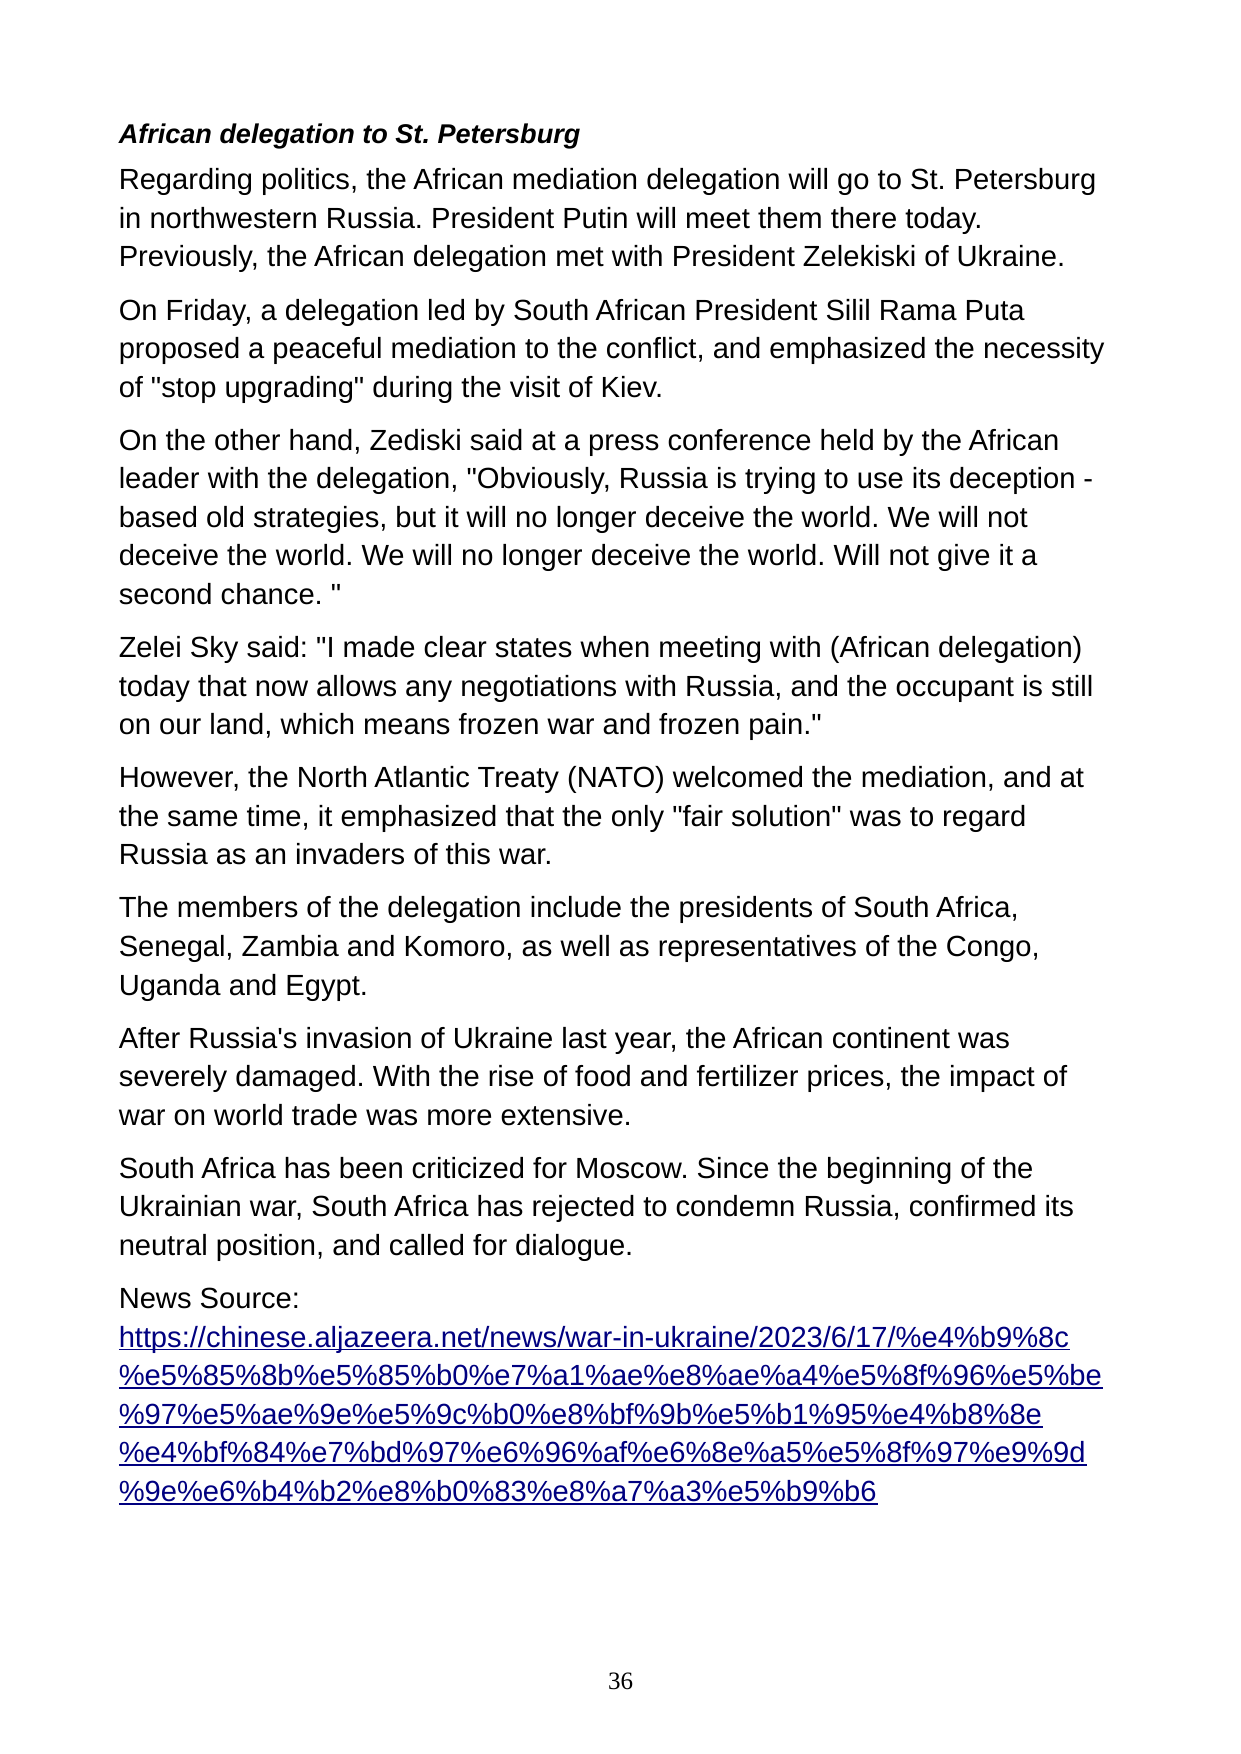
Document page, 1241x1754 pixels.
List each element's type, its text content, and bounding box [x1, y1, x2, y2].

text On the other hand, Zediski said at a press conference held by the African leader with the delegation, "Obviously, Russia is trying to use its deception -based old strategies, but it will no longer deceive the world. We will not deceive the world. We will no longer deceive the world. Will not give it a second chance. " [118, 423, 1122, 610]
text Regarding politics, the African mediation delegation will go to St. Petersburg in northwestern Russia. President Putin will meet them there today. Previously, the African delegation met with President Zelekiski of Ukraine. [118, 162, 1122, 273]
text However, the North Atlantic Treaty (NATO) welcomed the mediation, and at the same time, it emphasized that the only "fair solution" was to regard Russia as an invaders of this war. [118, 760, 1122, 871]
text News Source: https://chinese.aljazeera.net/news/war-in-ukraine/2023/6/17/%e4%b9%8c%e5%85%8b%e5%85%b0%e7%a1%ae%e8%ae%a4%e5%8f%96%e5%be%97%e5%ae%9e%e5%9c%b0%e8%bf%9b%e5%b1%95%e4%b8%8e%e4%bf%84%e7%bd%97%e6%96%af%e6%8e%a5%e5%8f%97%e9%9d%9e%e6%b4%b2%e8%b0%83%e8%a7%a3%e5%b9%b6 [118, 1281, 1122, 1507]
subtitle African delegation to St. Petersburg [118, 118, 1122, 150]
text The members of the delegation include the presidents of South Africa, Senegal, Zambia and Komoro, as well as representatives of the Congo, Uganda and Egypt. [118, 890, 1122, 1001]
text South Africa has been criticized for Moscow. Since the beginning of the Ukrainian war, South Africa has rejected to condemn Russia, confirmed its neutral position, and called for dialogue. [118, 1151, 1122, 1261]
text Zelei Sky said: "I made clear states when meeting with (African delegation) today that now allows any negotiations with Russia, and the occupant is still on our land, which means frozen war and frozen pain." [118, 630, 1122, 741]
text On Friday, a delegation led by South African President Silil Rama Puta proposed a peaceful mediation to the conflict, and emphasized the necessity of "stop upgrading" during the visit of Kiev. [118, 292, 1122, 403]
text After Russia's invasion of Ukraine last year, the African continent was severely damaged. With the rise of food and fertilizer prices, the impact of war on world trade was more extensive. [118, 1021, 1122, 1131]
